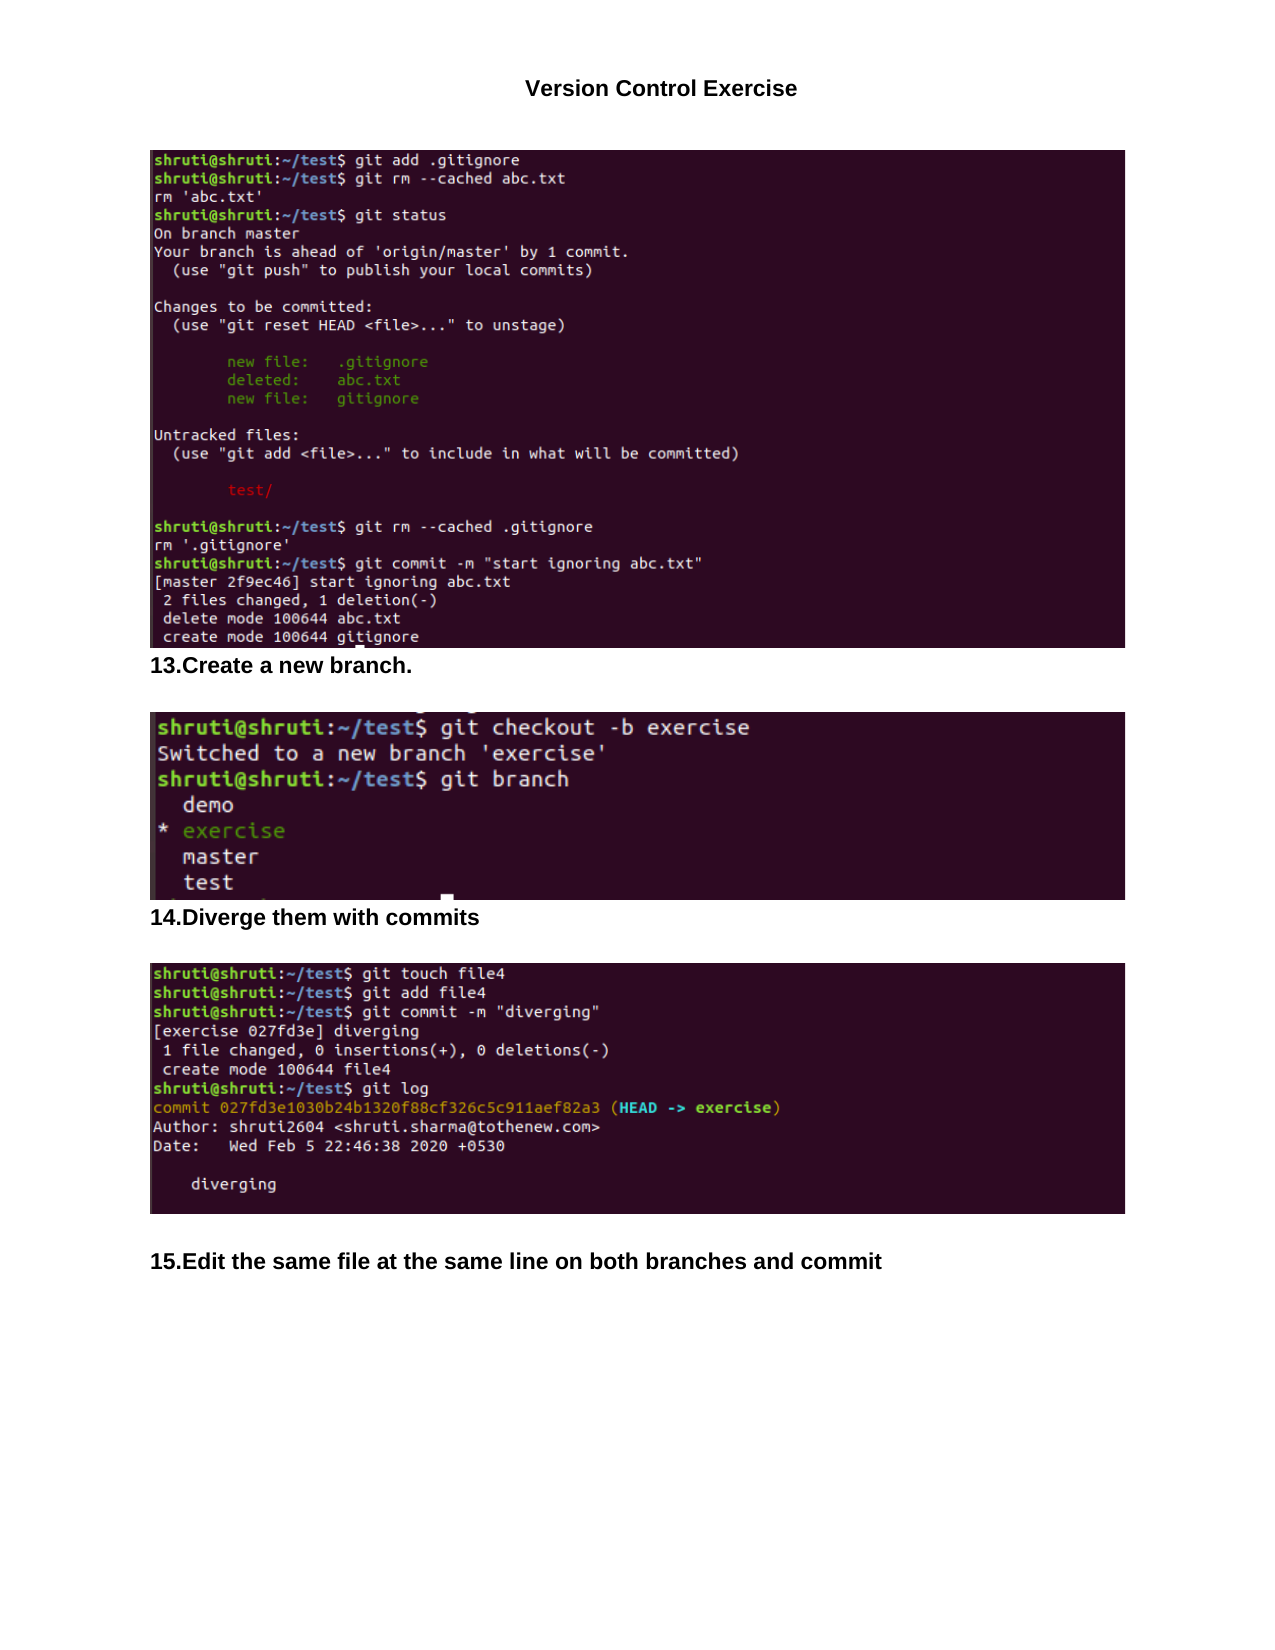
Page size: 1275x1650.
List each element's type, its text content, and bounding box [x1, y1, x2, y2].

picture [150, 150, 1125, 648]
text 13.Create a new branch. [150, 652, 1125, 678]
picture [150, 963, 1125, 1214]
text 14.Diverge them with commits [150, 903, 1125, 930]
picture [150, 712, 1125, 900]
text 15.Edit the same file at the same line on both branches and commit [150, 1248, 1125, 1274]
